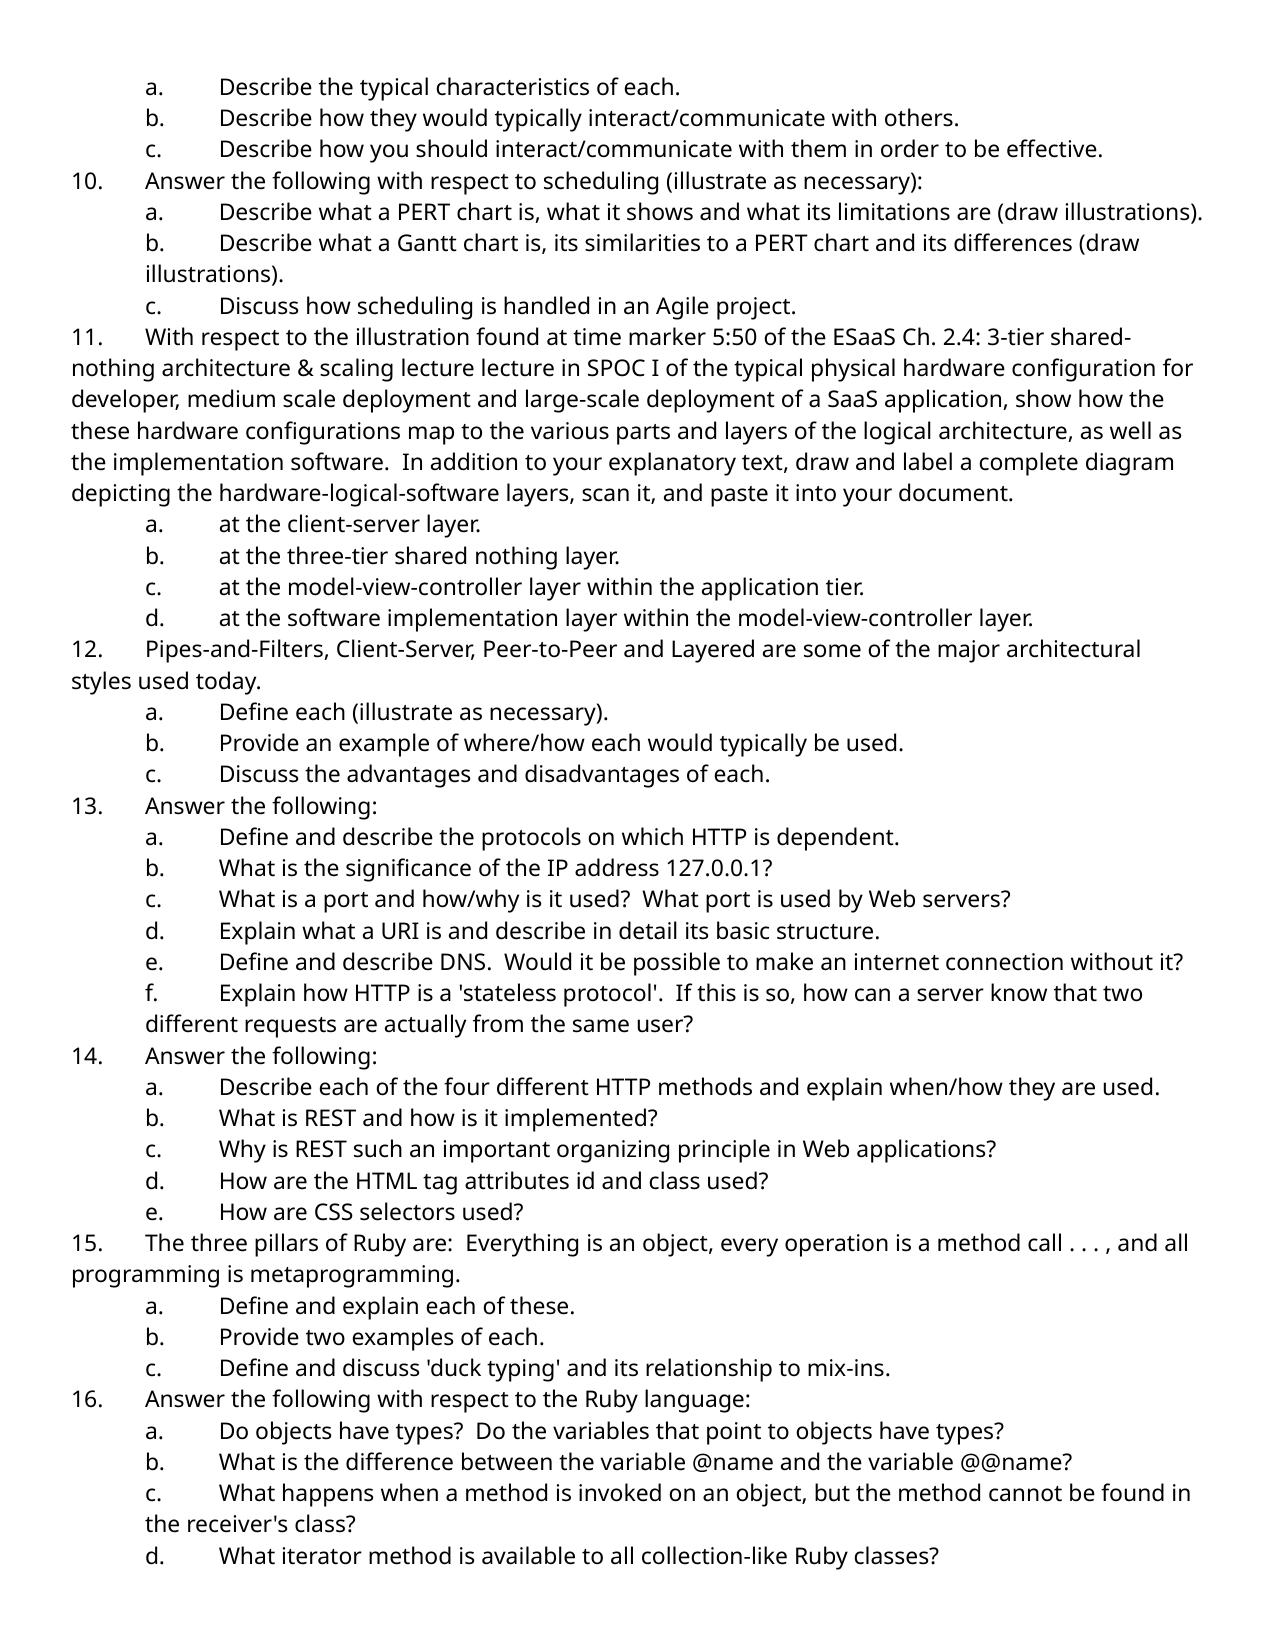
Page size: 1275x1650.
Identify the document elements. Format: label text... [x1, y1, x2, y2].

text b. What is REST and how is it implemented? [145, 1102, 1204, 1133]
text a. Describe the typical characteristics of each. [145, 71, 1204, 102]
text b. Describe how they would typically interact/communicate with others. [145, 102, 1204, 133]
text 11. With respect to the illustration found at time marker 5:50 of the ESaaS Ch. 2.4: 3-tier shared-nothing architecture & scaling lecture lecture in SPOC I of the typical physical hardware configuration for developer, medium scale deployment and large-scale deployment of a SaaS application, show how the these hardware configurations map to the various parts and layers of the logical architecture, as well as the implementation software. In addition to your explanatory text, draw and label a complete diagram depicting the hardware-logical-software layers, scan it, and paste it into your document. [71, 321, 1204, 508]
text c. Why is REST such an important organizing principle in Web applications? [145, 1133, 1204, 1164]
text d. Explain what a URI is and describe in detail its basic structure. [145, 914, 1204, 946]
text b. Provide two examples of each. [145, 1321, 1204, 1352]
text 12. Pipes-and-Filters, Client-Server, Peer-to-Peer and Layered are some of the major architectural styles used today. [71, 633, 1204, 696]
text c. Discuss the advantages and disadvantages of each. [145, 758, 1204, 789]
text a. Do objects have types? Do the variables that point to objects have types? [145, 1414, 1204, 1446]
text a. at the client-server layer. [145, 508, 1204, 539]
text d. What iterator method is available to all collection-like Ruby classes? [145, 1539, 1204, 1571]
text b. What is the significance of the IP address 127.0.0.1? [145, 852, 1204, 883]
text c. Discuss how scheduling is handled in an Agile project. [145, 289, 1204, 321]
text a. Describe each of the four different HTTP methods and explain when/how they are used. [145, 1071, 1204, 1102]
text 16. Answer the following with respect to the Ruby language: [71, 1383, 1204, 1414]
text c. Describe how you should interact/communicate with them in order to be effective. [145, 133, 1204, 164]
text a. Define each (illustrate as necessary). [145, 696, 1204, 727]
text 13. Answer the following: [71, 789, 1204, 821]
text c. What is a port and how/why is it used? What port is used by Web servers? [145, 883, 1204, 914]
text 15. The three pillars of Ruby are: Everything is an object, every operation is a method call . . . , and all programming is metaprogramming. [71, 1227, 1204, 1289]
text a. Define and explain each of these. [145, 1289, 1204, 1321]
text a. Define and describe the protocols on which HTTP is dependent. [145, 821, 1204, 852]
text c. Define and discuss 'duck typing' and its relationship to mix-ins. [145, 1352, 1204, 1383]
text e. Define and describe DNS. Would it be possible to make an internet connection without it? [145, 946, 1204, 977]
text b. at the three-tier shared nothing layer. [145, 539, 1204, 571]
text a. Describe what a PERT chart is, what it shows and what its limitations are (draw illustrations). [145, 196, 1204, 227]
text 14. Answer the following: [71, 1039, 1204, 1071]
text 10. Answer the following with respect to scheduling (illustrate as necessary): [71, 164, 1204, 196]
text b. What is the difference between the variable @name and the variable @@name? [145, 1446, 1204, 1477]
text e. How are CSS selectors used? [145, 1196, 1204, 1227]
text d. How are the HTML tag attributes id and class used? [145, 1164, 1204, 1196]
text b. Provide an example of where/how each would typically be used. [145, 727, 1204, 758]
text b. Describe what a Gantt chart is, its similarities to a PERT chart and its differences (draw illustrations). [145, 227, 1204, 289]
text c. What happens when a method is invoked on an object, but the method cannot be found in the receiver's class? [145, 1477, 1204, 1539]
text d. at the software implementation layer within the model-view-controller layer. [145, 602, 1204, 633]
text f. Explain how HTTP is a 'stateless protocol'. If this is so, how can a server know that two different requests are actually from the same user? [145, 977, 1204, 1039]
text c. at the model-view-controller layer within the application tier. [145, 571, 1204, 602]
